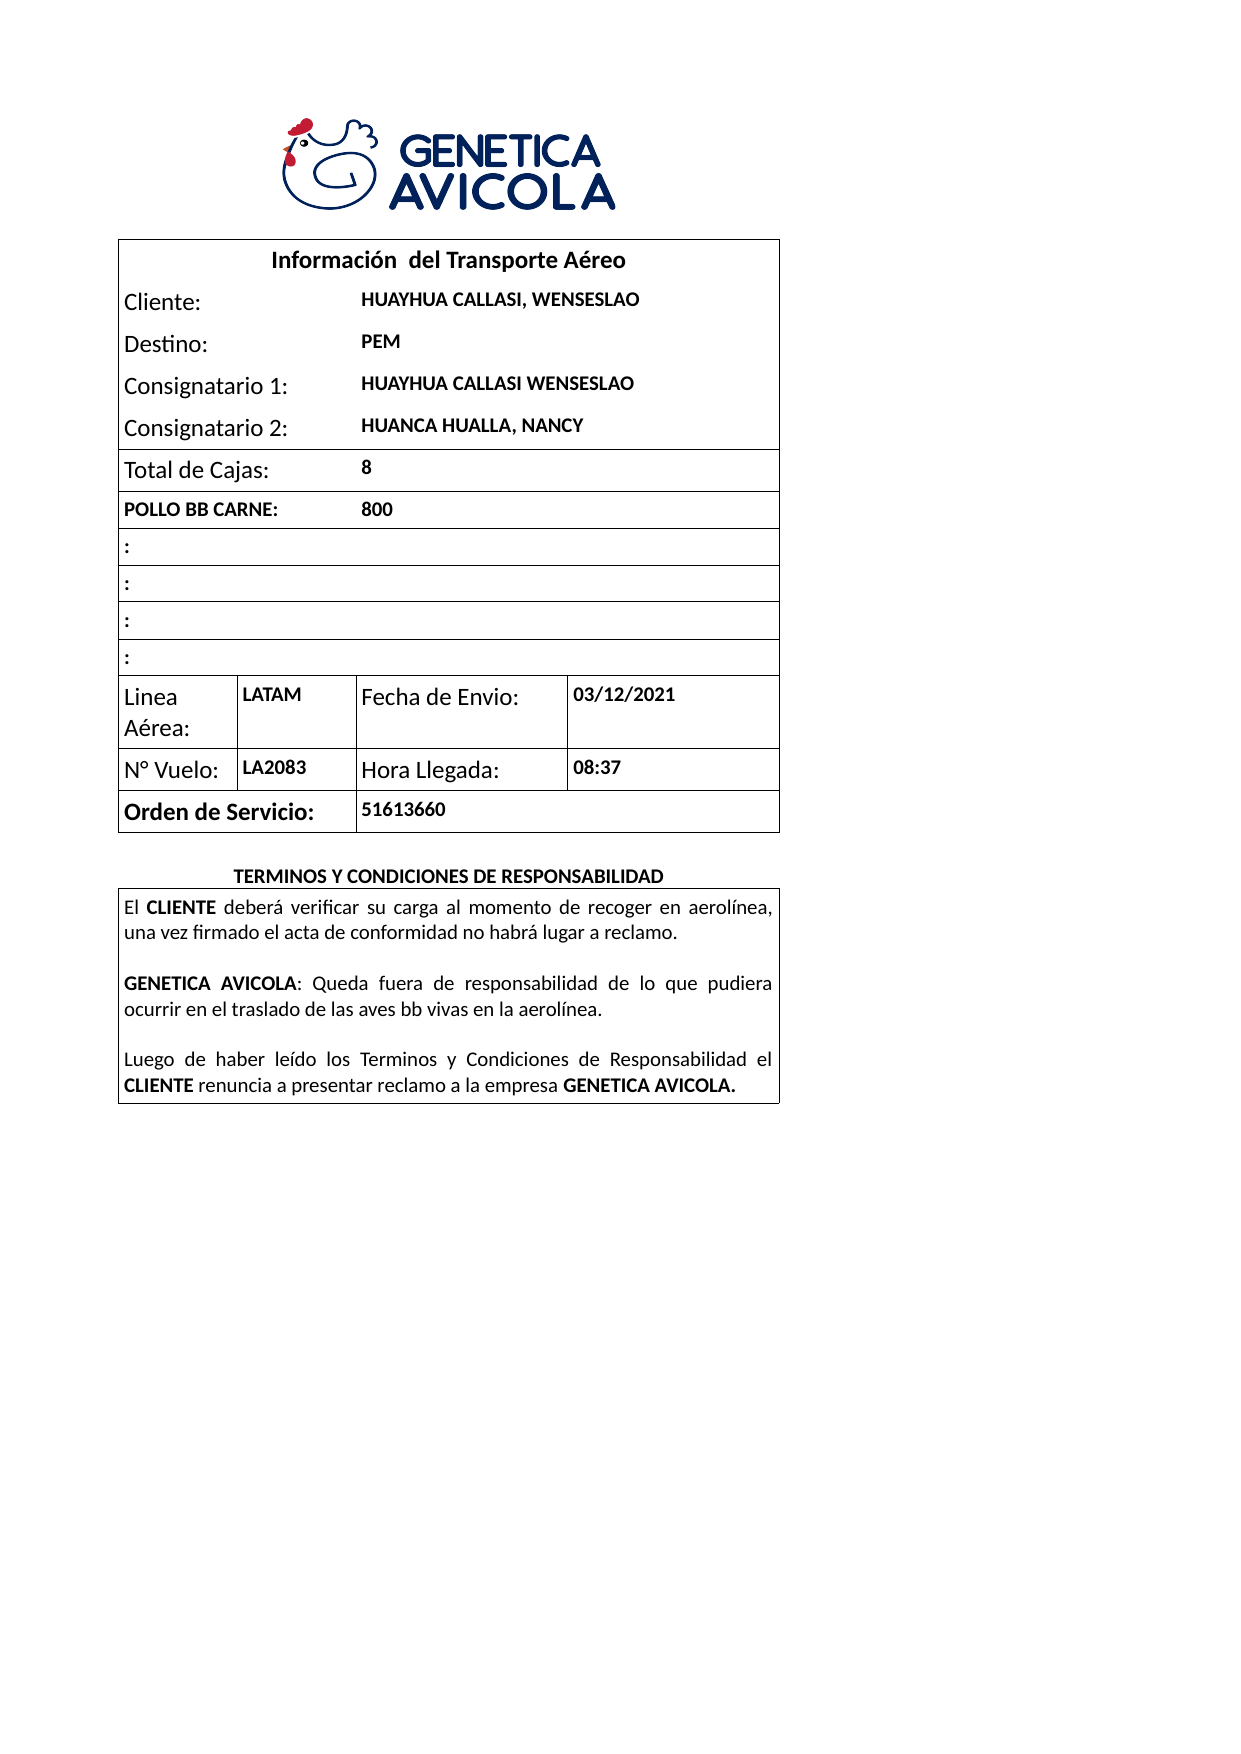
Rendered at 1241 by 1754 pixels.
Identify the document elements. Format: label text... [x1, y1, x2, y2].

table_cell N° Vuelo: [119, 749, 237, 790]
table_cell Hora Llegada: [357, 749, 567, 790]
table_cell LA2083 [238, 749, 356, 790]
picture [282, 118, 616, 210]
table_cell 08:37 [568, 749, 779, 790]
table_cell LATAM [238, 676, 356, 748]
table_cell : [119, 529, 356, 564]
table_cell [356, 640, 779, 675]
table_cell Consignatario 2: [119, 406, 356, 448]
table_cell HUANCA HUALLA, NANCY [356, 406, 779, 448]
table_cell : [119, 566, 356, 601]
table_cell El CLIENTE deberá verificar su carga al momento de recoger en aerolínea, una vez firmado el acta de conformidad no habrá lugar a reclamo. GENETICA AVICOLA: Queda fuera de responsabilidad de lo que pudiera ocurrir en el traslado de las aves bb vivas en la aerolínea. Luego de haber leído los Terminos y Condiciones de Responsabilidad el CLIENTE renuncia a presentar reclamo a la empresa GENETICA AVICOLA. [119, 889, 779, 1103]
table_cell [356, 566, 779, 601]
table_cell Linea Aérea: [119, 676, 237, 748]
table_cell HUAYHUA CALLASI WENSESLAO [356, 365, 779, 406]
table_cell Destino: [119, 323, 356, 364]
table_cell Total de Cajas: [119, 450, 356, 491]
table_cell [356, 529, 779, 564]
table_cell TERMINOS Y CONDICIONES DE RESPONSABILIDAD [118, 833, 779, 888]
table_cell 51613660 [357, 791, 779, 832]
table_cell : [119, 602, 356, 638]
table_cell Cliente: [119, 281, 356, 322]
table_cell 8 [356, 450, 779, 491]
table_cell Orden de Servicio: [119, 791, 356, 832]
table_cell PEM [356, 323, 779, 364]
table_cell Consignatario 1: [119, 365, 356, 406]
table_header Información del Transporte Aéreo [119, 240, 779, 281]
table_cell [356, 602, 779, 638]
table_cell : [119, 640, 356, 675]
table_cell POLLO BB CARNE: [119, 492, 356, 527]
table_cell 03/12/2021 [568, 676, 779, 748]
table_cell HUAYHUA CALLASI, WENSESLAO [356, 281, 779, 322]
table_cell 800 [356, 492, 779, 527]
table_cell Fecha de Envio: [357, 676, 567, 748]
